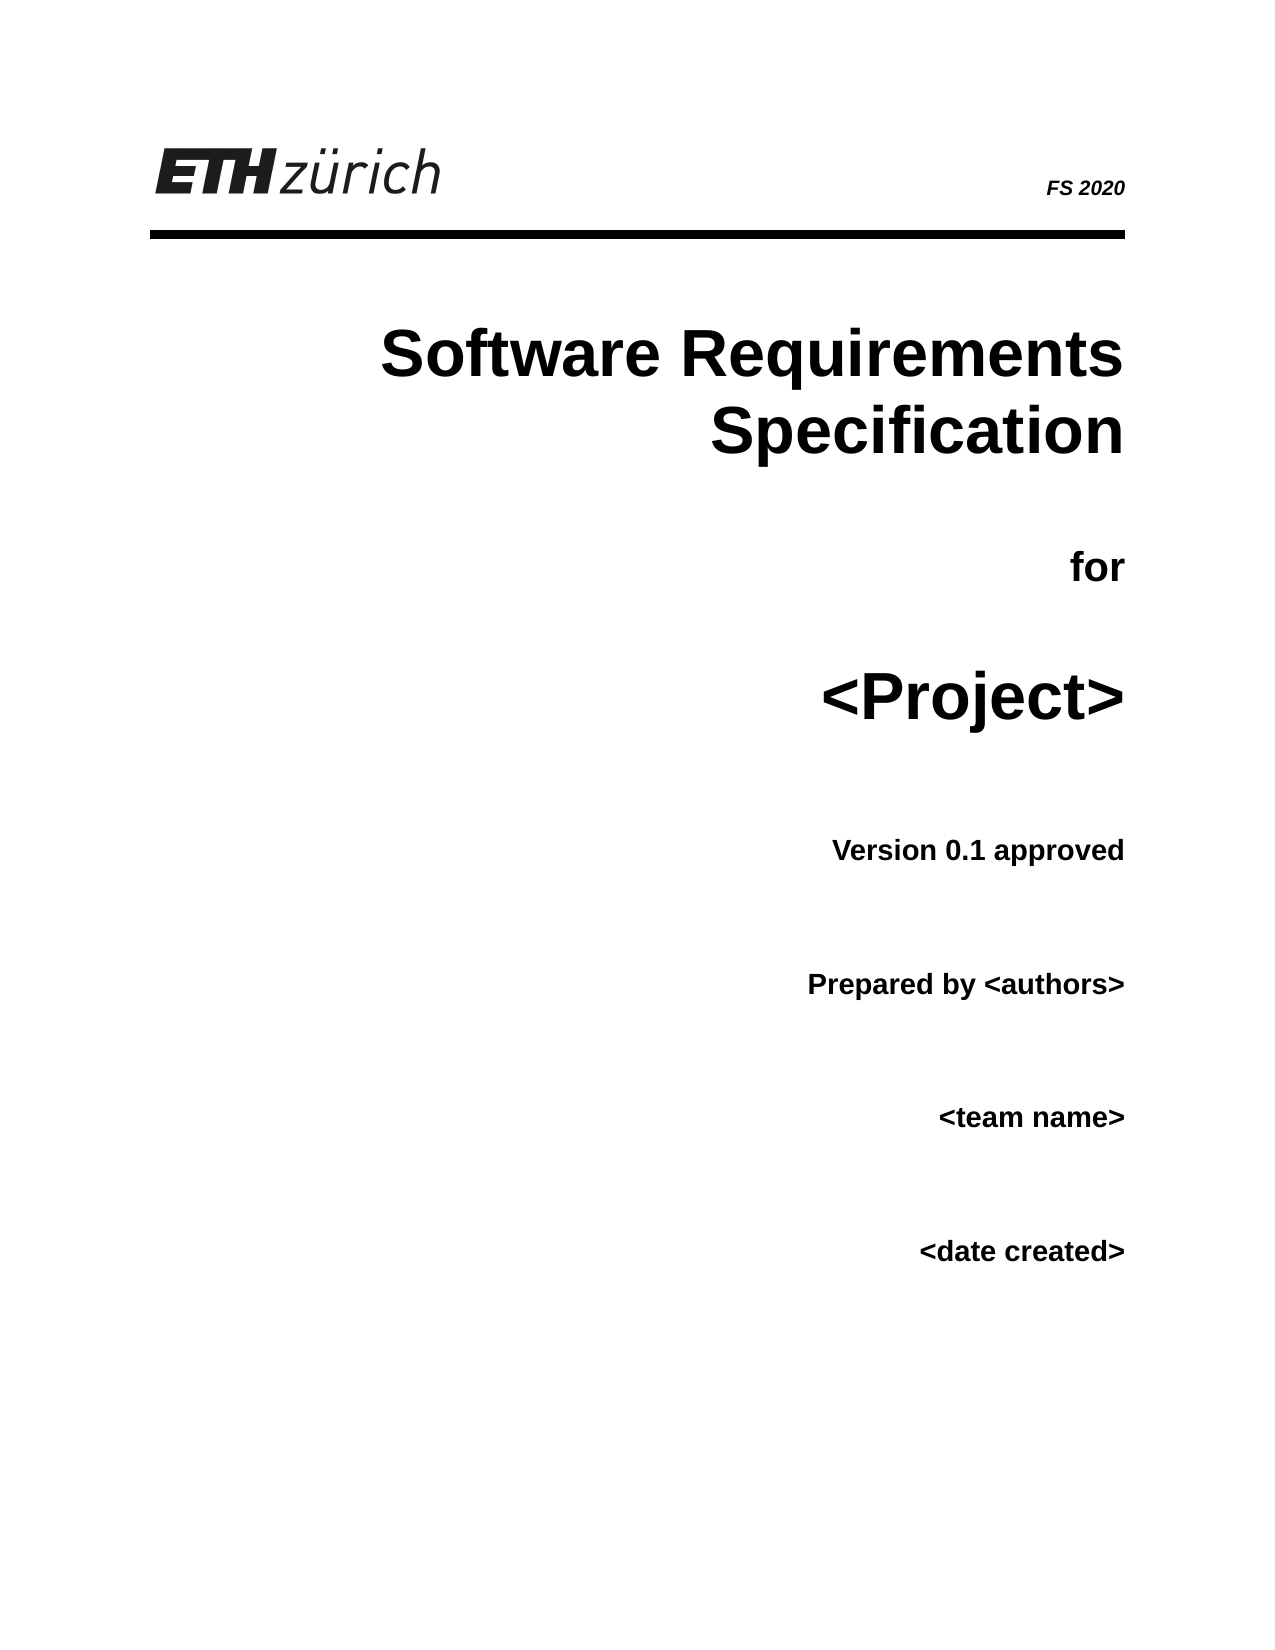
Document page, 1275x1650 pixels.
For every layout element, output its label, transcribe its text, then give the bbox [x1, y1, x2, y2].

subtitle <Project> [150, 657, 1125, 733]
text <team name> [150, 1101, 1125, 1134]
subtitle Software Requirements Specification [150, 314, 1125, 467]
text <date created> [150, 1234, 1125, 1268]
subtitle for [150, 542, 1125, 590]
picture [154, 147, 442, 195]
text Prepared by <authors> [150, 967, 1125, 1001]
text Version 0.1 approved [150, 833, 1125, 867]
